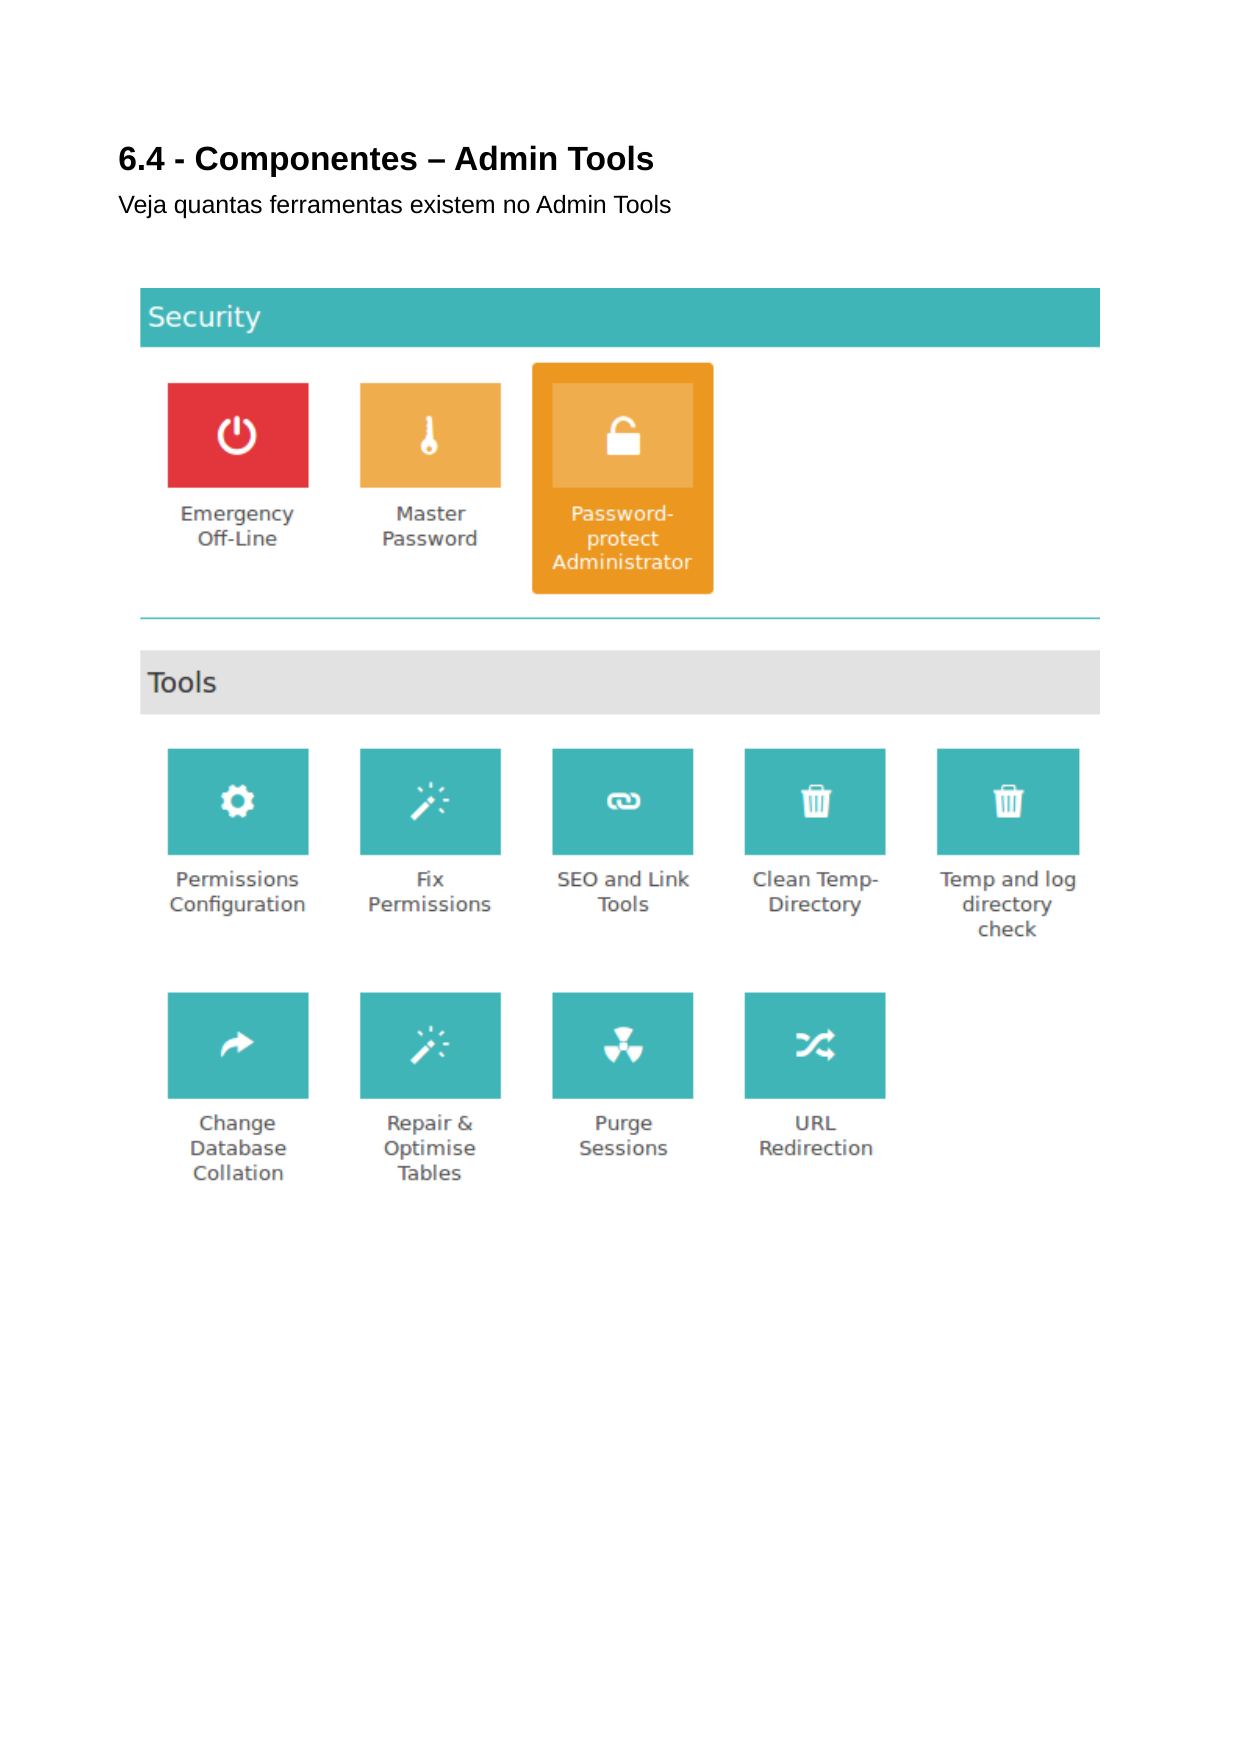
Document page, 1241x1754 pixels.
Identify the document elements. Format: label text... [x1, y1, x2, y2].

text Veja quantas ferramentas existem no Admin Tools [118, 190, 1122, 219]
subtitle 6.4 - Componentes – Admin Tools [118, 139, 1122, 178]
picture [140, 288, 1100, 1196]
